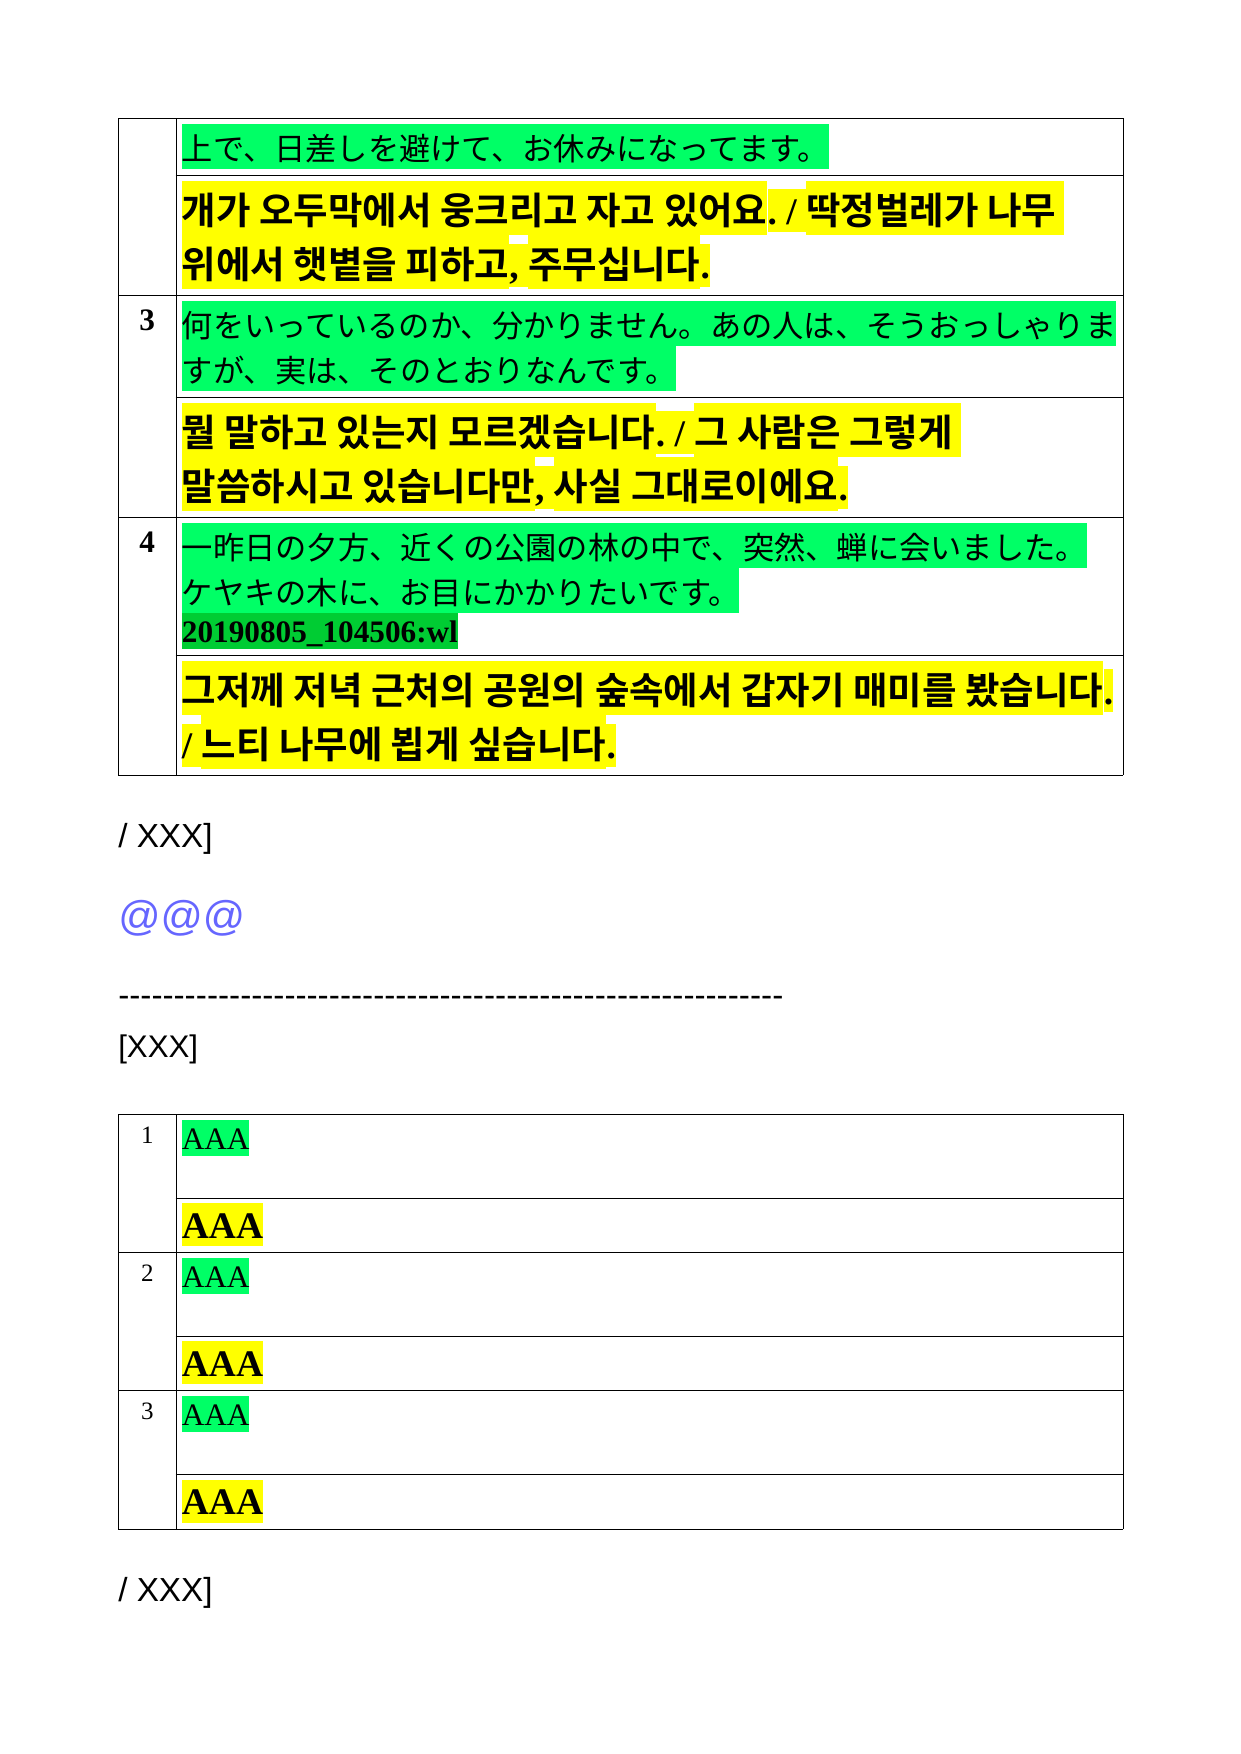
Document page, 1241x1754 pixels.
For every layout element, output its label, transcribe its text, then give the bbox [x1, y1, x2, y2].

table_cell AAA [177, 1199, 1123, 1252]
text / XXX] [118, 1570, 1122, 1608]
table_cell 3 [119, 296, 176, 517]
table_cell AAA [177, 1391, 1123, 1474]
table_cell AAA [177, 1475, 1123, 1528]
text @@@ [118, 891, 1122, 939]
table_cell AAA [177, 1253, 1123, 1336]
table_cell 뭘 말하고 있는지 모르겠습니다. / 그 사람은 그렇게 말씀하시고 있습니다만, 사실 그대로이에요. [177, 398, 1123, 517]
table_header 1 [119, 1115, 176, 1252]
table_cell 2 [119, 1253, 176, 1390]
table_header AAA [177, 1115, 1123, 1197]
text [XXX] [118, 1028, 1122, 1103]
text ------------------------------------------------------------ [118, 975, 1122, 1013]
table_cell AAA [177, 1337, 1123, 1390]
table_cell 3 [119, 1391, 176, 1528]
table_cell 何をいっているのか、分かりません。あの人は、そうおっしゃりますが、実は、そのとおりなんです。 [177, 296, 1123, 397]
text / XXX] [118, 816, 1122, 855]
table_cell 一昨日の夕方、近くの公園の林の中で、突然、蝉に会いました。ケヤキの木に、お目にかかりたいです。 20190805_104506:wl [177, 518, 1123, 655]
table_cell 개가 오두막에서 웅크리고 자고 있어요. / 딱정벌레가 나무 위에서 햇볕을 피하고, 주무십니다. [177, 176, 1123, 295]
table_cell 4 [119, 518, 176, 775]
table_cell [119, 119, 176, 295]
table_cell 그저께 저녁 근처의 공원의 숲속에서 갑자기 매미를 봤습니다. / 느티 나무에 뵙게 싶습니다. [177, 656, 1123, 775]
table_cell 上で、日差しを避けて、お休みになってます。 [177, 119, 1123, 175]
